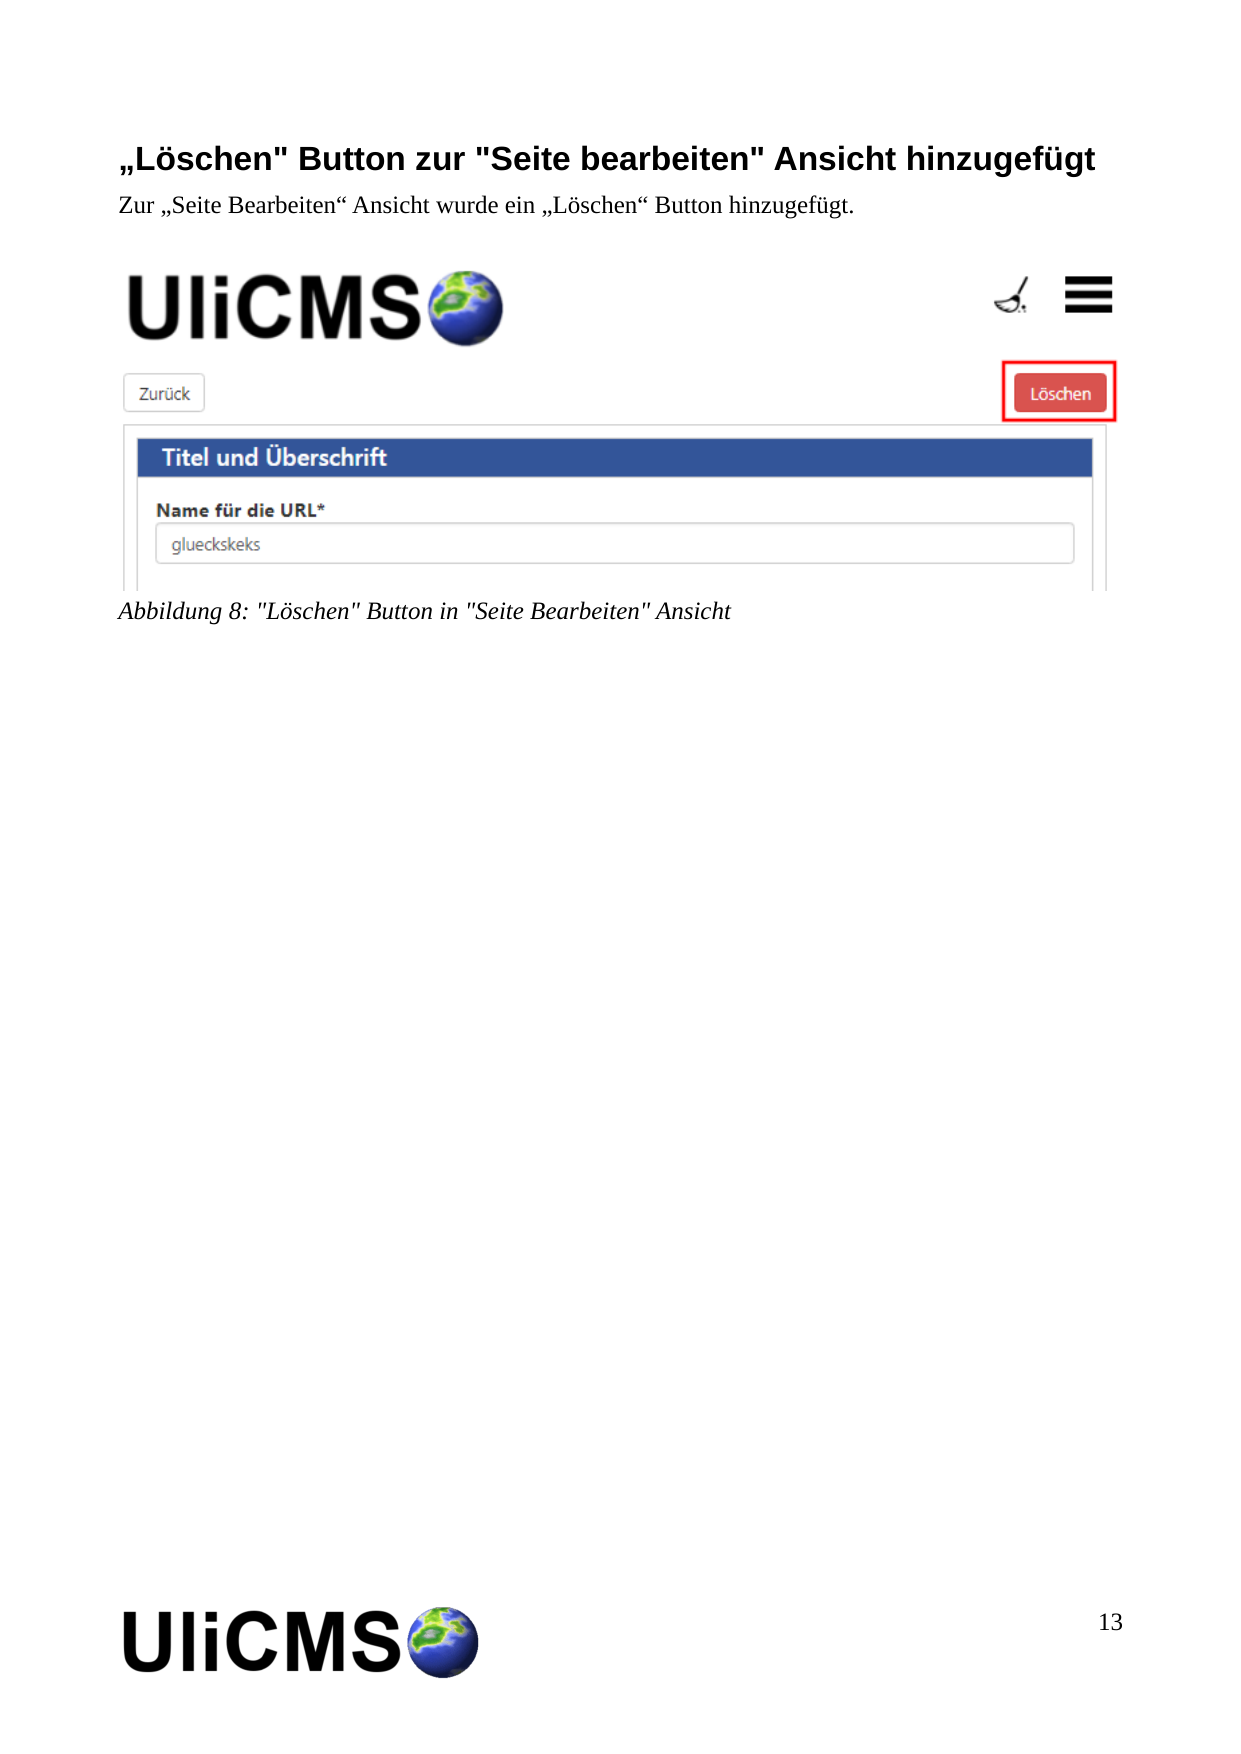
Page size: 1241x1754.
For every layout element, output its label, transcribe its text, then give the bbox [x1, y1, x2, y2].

text Abbildung 8: "Löschen" Button in "Seite Bearbeiten" Ansicht [118, 591, 1123, 625]
text Zur „Seite Bearbeiten“ Ansicht wurde ein „Löschen“ Button hinzugefügt. [118, 190, 1123, 219]
picture [118, 251, 1123, 591]
picture [118, 1607, 479, 1681]
subtitle „Löschen" Button zur "Seite bearbeiten" Ansicht hinzugefügt [118, 139, 1123, 178]
